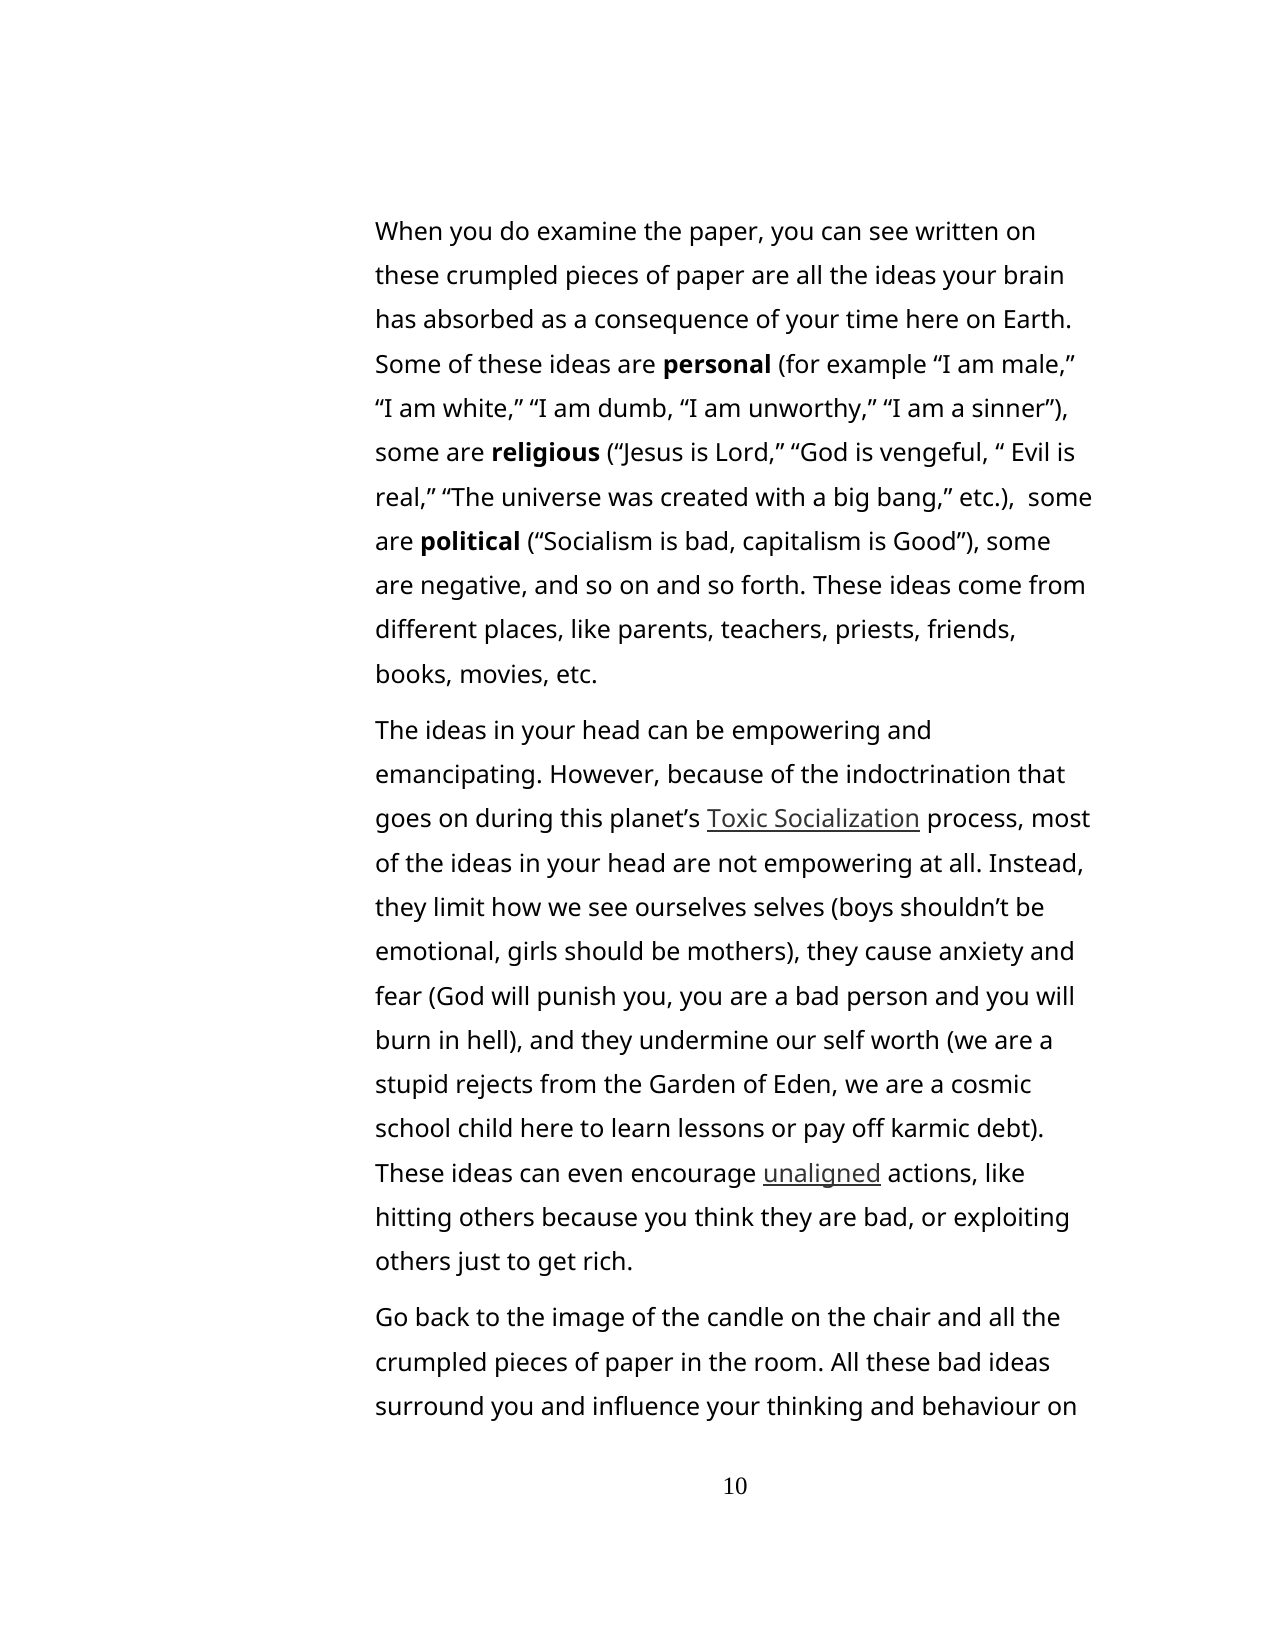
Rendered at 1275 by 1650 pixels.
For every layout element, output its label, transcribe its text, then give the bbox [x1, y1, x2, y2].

text When you do examine the paper, you can see written on these crumpled pieces of paper are all the ideas your brain has absorbed as a consequence of your time here on Earth. Some of these ideas are personal (for example “I am male,” “I am white,” “I am dumb, “I am unworthy,” “I am a sinner”), some are religious (“Jesus is Lord,” “God is vengeful, “ Evil is real,” “The universe was created with a big bang,” etc.), some are political (“Socialism is bad, capitalism is Good”), some are negative, and so on and so forth. These ideas come from different places, like parents, teachers, priests, friends, books, movies, etc. [375, 213, 1095, 690]
text Go back to the image of the candle on the chair and all the crumpled pieces of paper in the room. All these bad ideas surround you and influence your thinking and behaviour on [375, 1300, 1095, 1423]
text The ideas in your head can be empowering and emancipating. However, because of the indoctrination that goes on during this planet’s Toxic Socialization process, most of the ideas in your head are not empowering at all. Instead, they limit how we see ourselves selves (boys shouldn’t be emotional, girls should be mothers), they cause anxiety and fear (God will punish you, you are a bad person and you will burn in hell), and they undermine our self worth (we are a stupid rejects from the Garden of Eden, we are a cosmic school child here to learn lessons or pay off karmic debt). These ideas can even encourage unaligned actions, like hitting others because you think they are bad, or exploiting others just to get rich. [375, 712, 1095, 1278]
